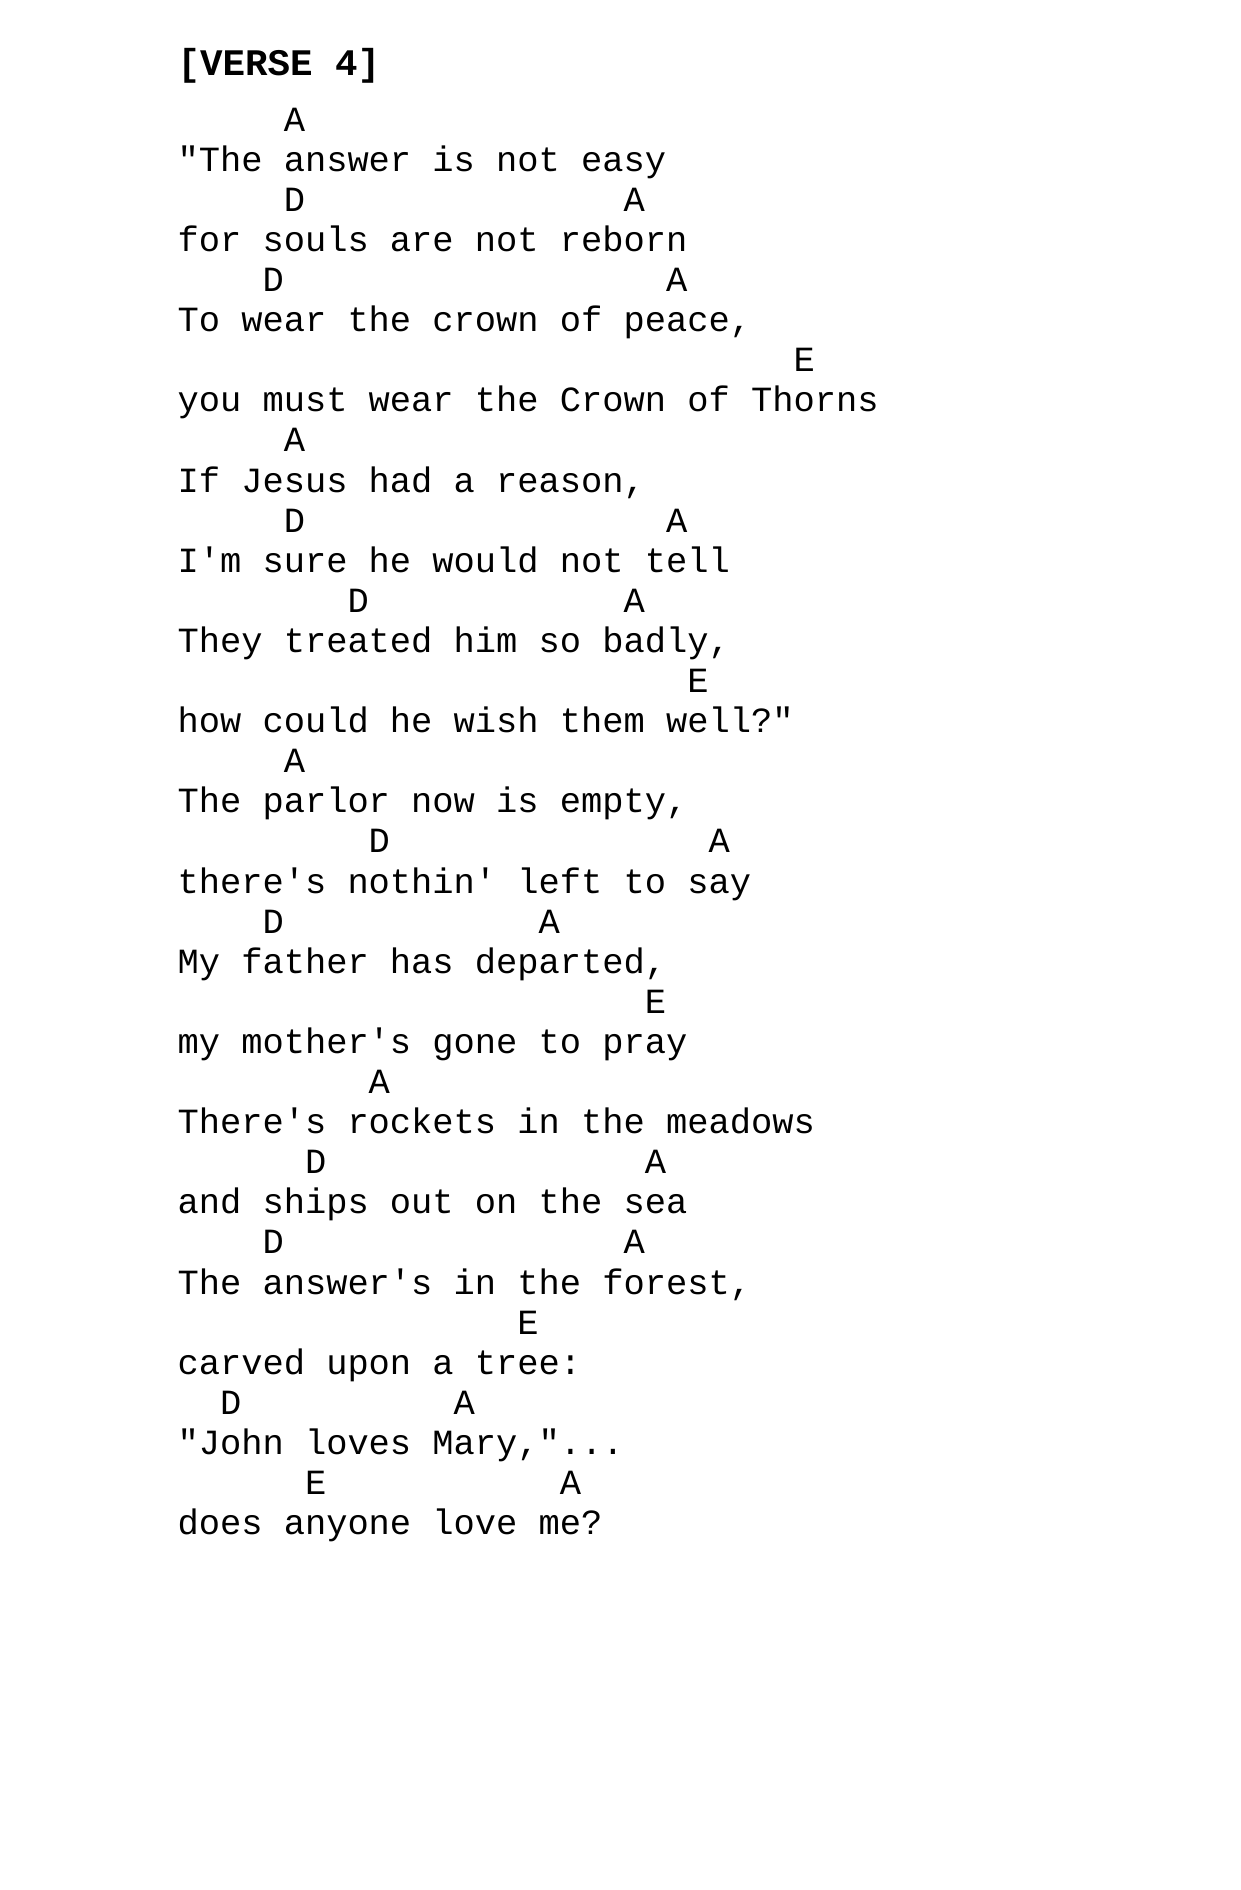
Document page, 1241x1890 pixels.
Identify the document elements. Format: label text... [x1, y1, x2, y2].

text E [177, 663, 1196, 703]
text there's nothin' left to say [177, 863, 1196, 904]
text D A [177, 182, 1196, 222]
text The answer's in the forest, [177, 1264, 1196, 1305]
text and ships out on the sea [177, 1184, 1196, 1224]
text My father has departed, [177, 944, 1196, 984]
text D A [177, 1385, 1196, 1425]
text The parlor now is empty, [177, 783, 1196, 823]
text D A [177, 904, 1196, 944]
text E [177, 342, 1196, 382]
text E A [177, 1465, 1196, 1505]
subtitle [VERSE 4] [177, 44, 1196, 87]
text how could he wish them well?" [177, 703, 1196, 743]
text for souls are not reborn [177, 222, 1196, 262]
text D A [177, 1144, 1196, 1184]
text A [177, 102, 1196, 142]
text D A [177, 583, 1196, 623]
text "The answer is not easy [177, 142, 1196, 182]
text you must wear the Crown of Thorns [177, 382, 1196, 422]
text To wear the crown of peace, [177, 302, 1196, 342]
text There's rockets in the meadows [177, 1104, 1196, 1144]
text my mother's gone to pray [177, 1024, 1196, 1064]
text If Jesus had a reason, [177, 462, 1196, 503]
text A [177, 743, 1196, 783]
text does anyone love me? [177, 1505, 1196, 1545]
text carved upon a tree: [177, 1345, 1196, 1385]
text D A [177, 262, 1196, 302]
text They treated him so badly, [177, 623, 1196, 663]
text E [177, 984, 1196, 1024]
text A [177, 1064, 1196, 1104]
text D A [177, 503, 1196, 543]
text D A [177, 823, 1196, 863]
text I'm sure he would not tell [177, 543, 1196, 583]
text A [177, 422, 1196, 462]
text E [177, 1305, 1196, 1345]
text "John loves Mary,"... [177, 1425, 1196, 1465]
text D A [177, 1224, 1196, 1264]
